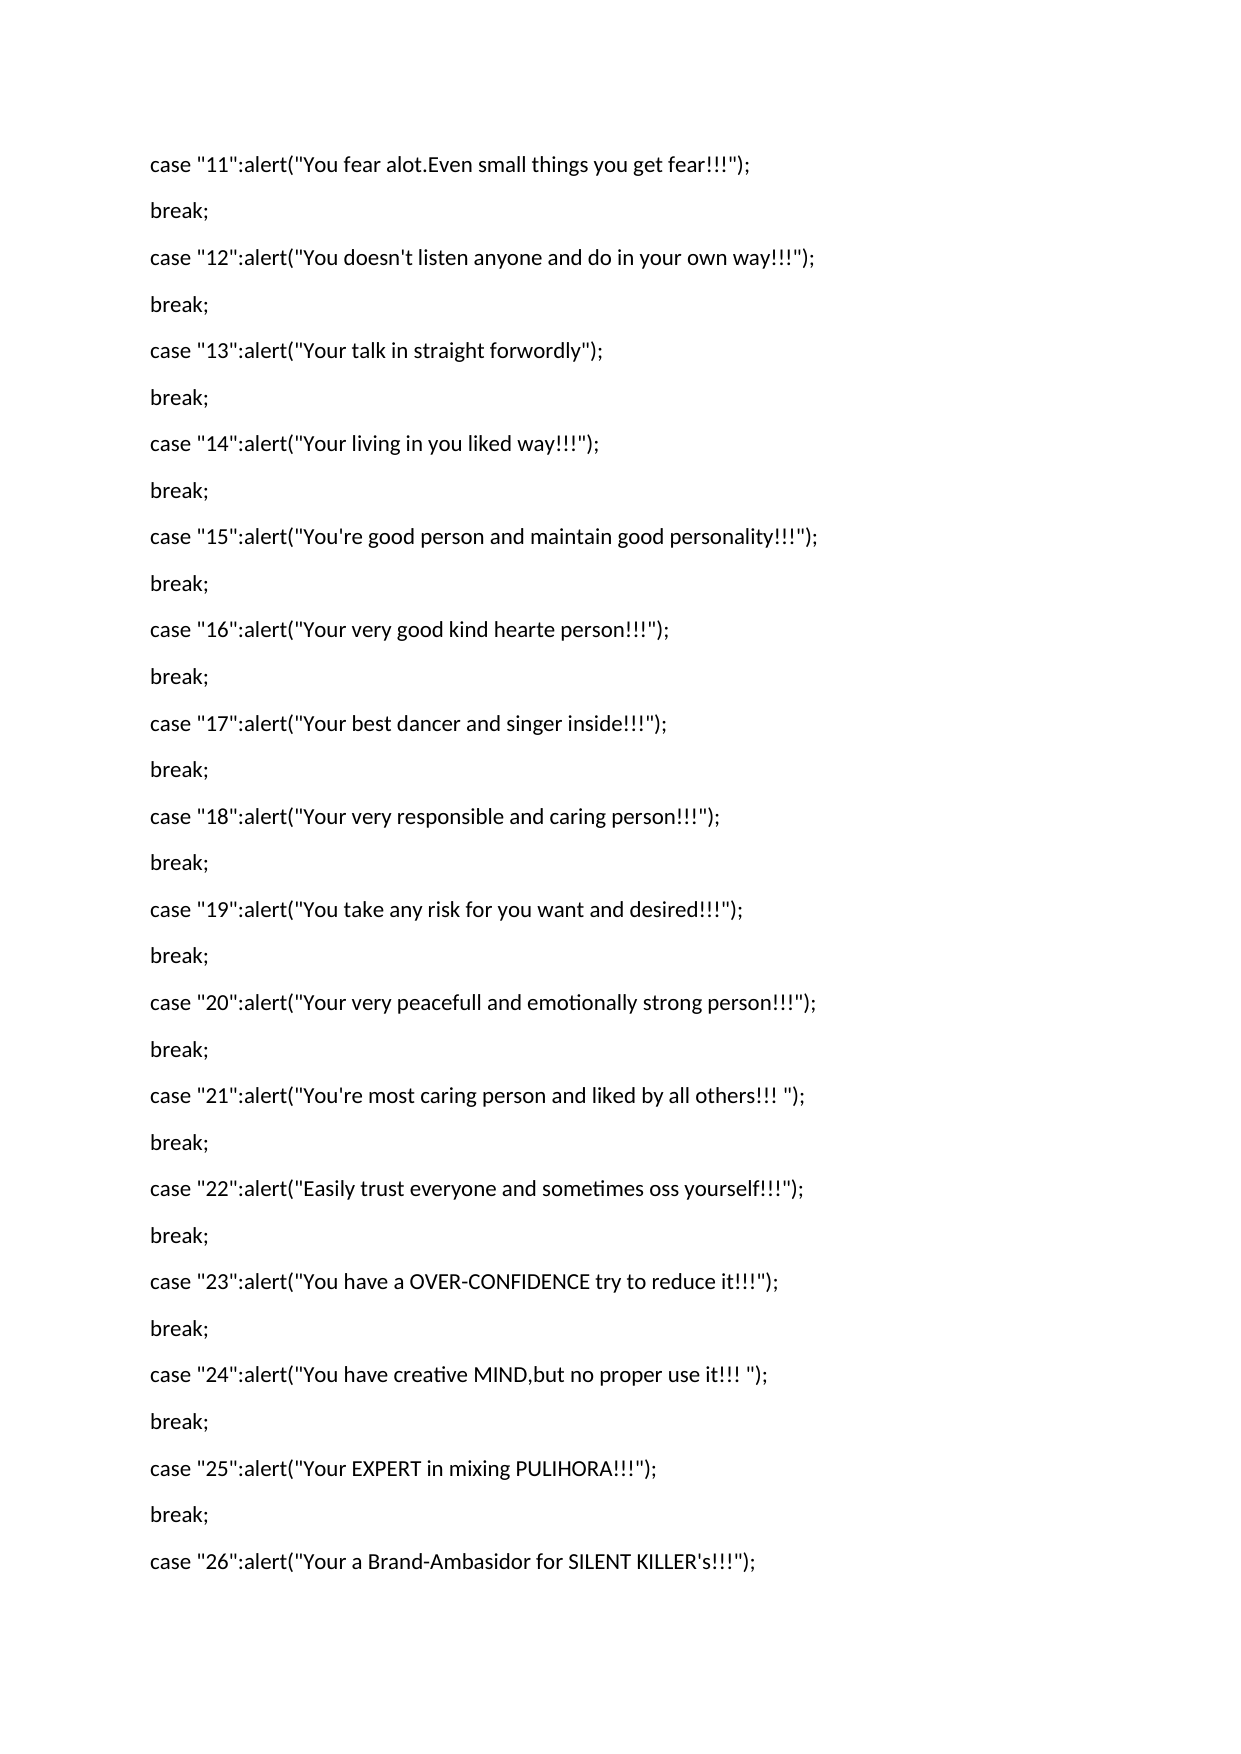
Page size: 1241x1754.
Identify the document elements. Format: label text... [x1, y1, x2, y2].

text case "13":alert("Your talk in straight forwordly"); [150, 336, 1090, 364]
text case "15":alert("You're good person and maintain good personality!!!"); [150, 522, 1090, 551]
text break; [150, 1407, 1090, 1435]
text case "23":alert("You have a OVER-CONFIDENCE try to reduce it!!!"); [150, 1267, 1090, 1296]
text break; [150, 848, 1090, 876]
text break; [150, 1035, 1090, 1063]
text case "26":alert("Your a Brand-Ambasidor for SILENT KILLER's!!!"); [150, 1547, 1090, 1575]
text case "16":alert("Your very good kind hearte person!!!"); [150, 616, 1090, 644]
text break; [150, 755, 1090, 783]
text case "25":alert("Your EXPERT in mixing PULIHORA!!!"); [150, 1454, 1090, 1482]
text break; [150, 1128, 1090, 1156]
text break; [150, 662, 1090, 690]
text case "12":alert("You doesn't listen anyone and do in your own way!!!"); [150, 243, 1090, 271]
text case "22":alert("Easily trust everyone and sometimes oss yourself!!!"); [150, 1174, 1090, 1202]
text break; [150, 197, 1090, 224]
text break; [150, 1500, 1090, 1528]
text case "24":alert("You have creative MIND,but no proper use it!!! "); [150, 1361, 1090, 1389]
text break; [150, 1314, 1090, 1342]
text break; [150, 942, 1090, 969]
text case "11":alert("You fear alot.Even small things you get fear!!!"); [150, 150, 1090, 178]
text case "20":alert("Your very peacefull and emotionally strong person!!!"); [150, 988, 1090, 1016]
text case "18":alert("Your very responsible and caring person!!!"); [150, 802, 1090, 830]
text break; [150, 290, 1090, 318]
text break; [150, 1221, 1090, 1249]
text case "17":alert("Your best dancer and singer inside!!!"); [150, 709, 1090, 737]
text break; [150, 476, 1090, 504]
text case "14":alert("Your living in you liked way!!!"); [150, 429, 1090, 457]
text case "19":alert("You take any risk for you want and desired!!!"); [150, 895, 1090, 923]
text case "21":alert("You're most caring person and liked by all others!!! "); [150, 1081, 1090, 1109]
text break; [150, 383, 1090, 411]
text break; [150, 569, 1090, 597]
